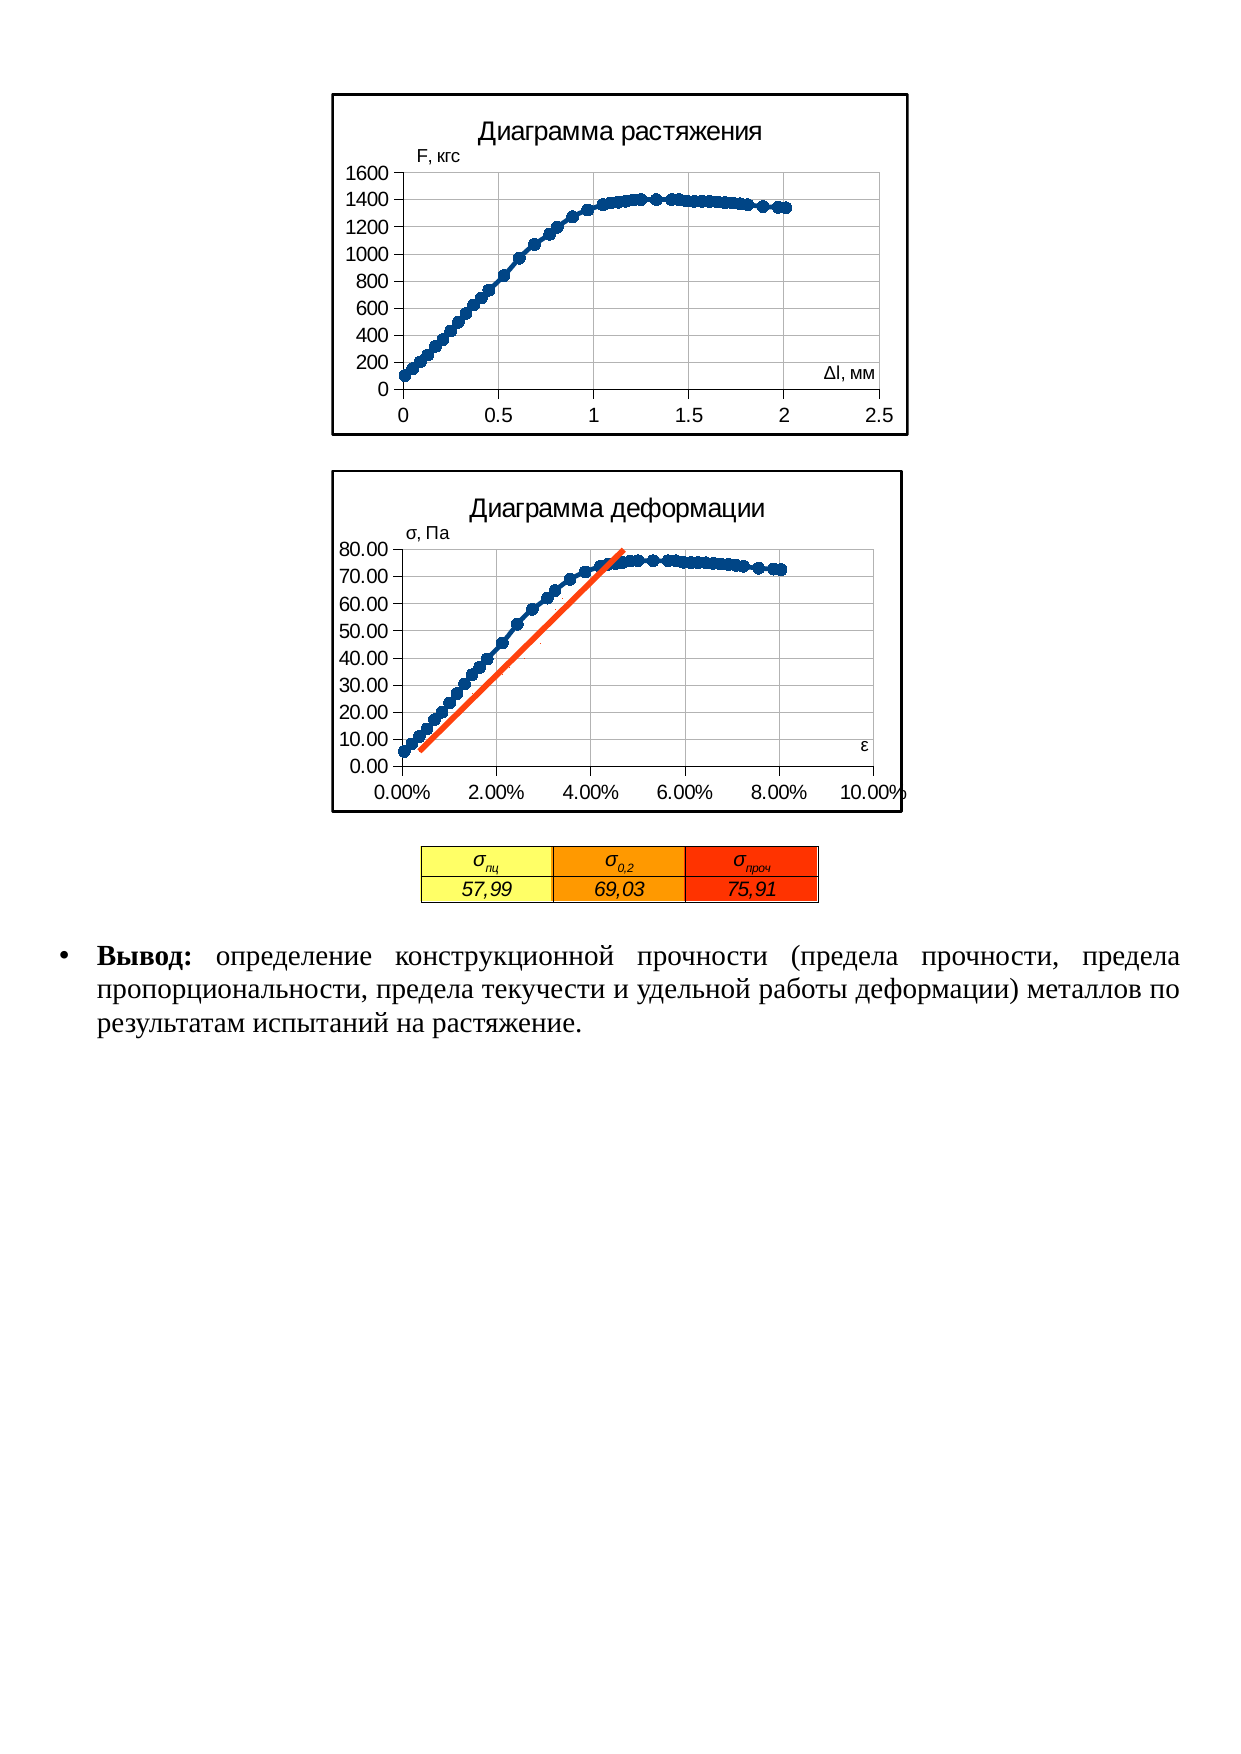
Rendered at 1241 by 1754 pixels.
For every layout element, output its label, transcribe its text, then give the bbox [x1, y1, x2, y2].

list Вывод: определение конструкционной прочности (предела прочности, предела пропорциональности, предела текучести и удельной работы деформации) металлов по результатам испытаний на растяжение. [59, 938, 1181, 1038]
